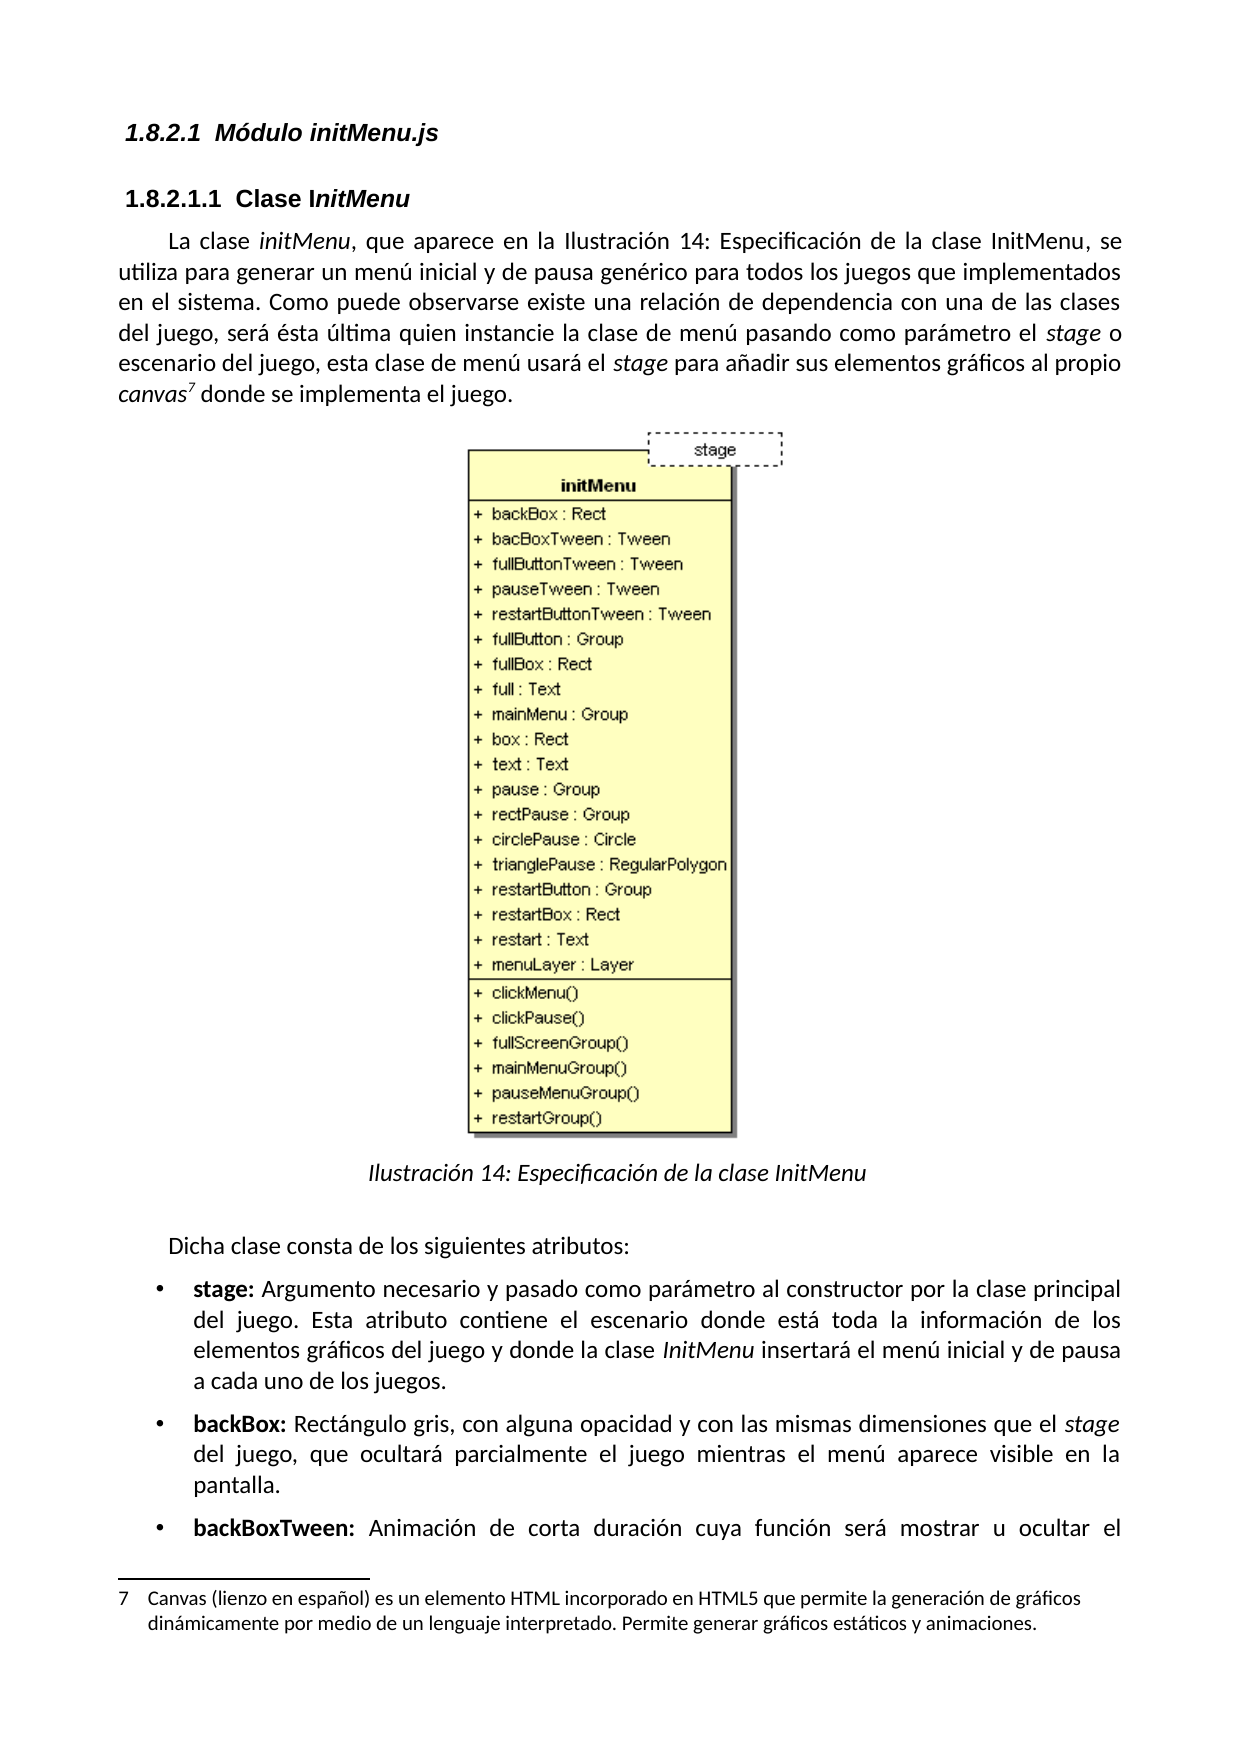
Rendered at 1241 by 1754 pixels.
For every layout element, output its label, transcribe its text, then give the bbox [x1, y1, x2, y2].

subtitle Módulo initMenu.js [118, 118, 1122, 147]
text Dicha clase consta de los siguientes atributos: [118, 1230, 1122, 1261]
text La clase initMenu, que aparece en la Ilustración 14: Especificación de la clase InitMenu, se utiliza para generar un menú inicial y de pausa genérico para todos los juegos que implementados en el sistema. Como puede observarse existe una relación de dependencia con una de las clases del juego, será ésta última quien instancie la clase de menú pasando como parámetro el stage o escenario del juego, esta clase de menú usará el stage para añadir sus elementos gráficos al propio canvas donde se implementa el juego. [118, 225, 1122, 408]
text Ilustración 14: Especificación de la clase InitMenu [368, 433, 872, 1187]
list backBoxTween: Animación de corta duración cuya función será mostrar u ocultar el [156, 1512, 1122, 1542]
text Canvas (lienzo en español) es un elemento HTML incorporado en HTML5 que permite la generación de gráficos dinámicamente por medio de un lenguaje interpretado. Permite generar gráficos estáticos y animaciones. [118, 1585, 1122, 1636]
subtitle Clase InitMenu [118, 184, 1122, 213]
list stage: Argumento necesario y pasado como parámetro al constructor por la clase principal del juego. Esta atributo contiene el escenario donde está toda la información de los elementos gráficos del juego y donde la clase InitMenu insertará el menú inicial y de pausa a cada uno de los juegos. [156, 1273, 1122, 1395]
list backBox: Rectángulo gris, con alguna opacidad y con las mismas dimensiones que el stage del juego, que ocultará parcialmente el juego mientras el menú aparece visible en la pantalla. [156, 1408, 1122, 1499]
picture [440, 420, 800, 1157]
